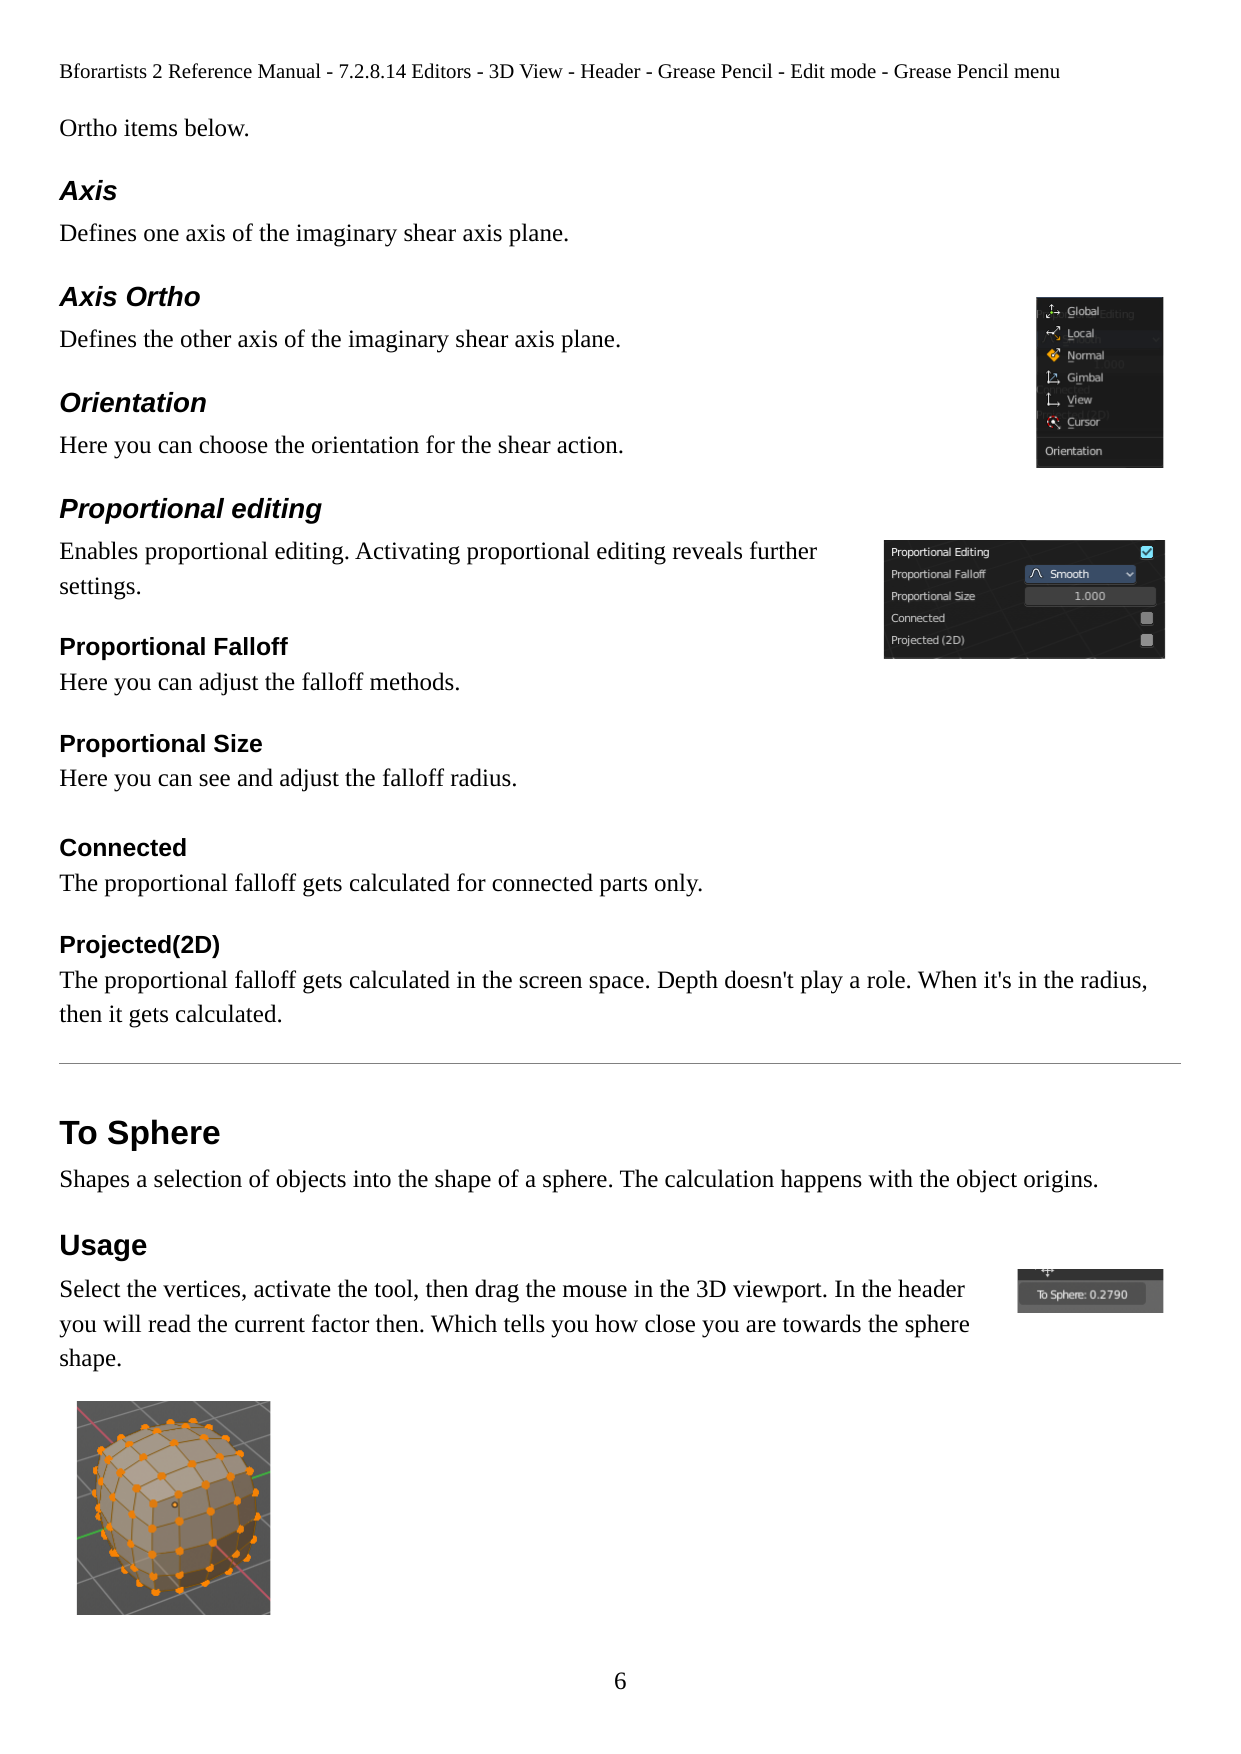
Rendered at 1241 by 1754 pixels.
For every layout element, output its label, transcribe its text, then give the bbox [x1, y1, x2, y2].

subtitle Connected [59, 833, 1181, 862]
picture [1017, 1269, 1164, 1313]
text Defines one axis of the imaginary shear axis plane. [59, 218, 1181, 247]
subtitle Proportional editing [59, 492, 1181, 524]
picture [76, 1401, 271, 1615]
subtitle Axis [59, 174, 1181, 206]
subtitle Proportional Size [59, 729, 1181, 757]
subtitle Proportional Falloff [59, 632, 1181, 661]
subtitle Axis Ortho [59, 280, 1181, 312]
picture [883, 540, 1166, 659]
subtitle Projected(2D) [59, 930, 1181, 958]
text The proportional falloff gets calculated in the screen space. Depth doesn't play a role. When it's in the radius, then it gets calculated. [59, 965, 1181, 1028]
subtitle To Sphere [59, 1113, 1181, 1152]
text Defines the other axis of the imaginary shear axis plane. [59, 324, 1036, 353]
subtitle Orientation [59, 386, 1036, 418]
text Here you can choose the orientation for the shear action. [59, 430, 1036, 459]
subtitle Usage [59, 1228, 1181, 1262]
text Shapes a selection of objects into the shape of a sphere. The calculation happens with the object origins. [59, 1164, 1181, 1193]
text The proportional falloff gets calculated for connected parts only. [59, 868, 1181, 897]
picture [1036, 297, 1164, 468]
text Here you can see and adjust the falloff radius. [59, 763, 1181, 792]
text Ortho items below. [59, 113, 1181, 141]
text Here you can adjust the falloff methods. [59, 667, 1181, 696]
text Enables proportional editing. Activating proportional editing reveals further settings. [59, 536, 1181, 599]
subtitle [1164, 386, 1181, 418]
text Select the vertices, activate the tool, then drag the mouse in the 3D viewport. In the header you will read the current factor then. Which tells you how close you are towards the sphere shape. [59, 1274, 1181, 1372]
